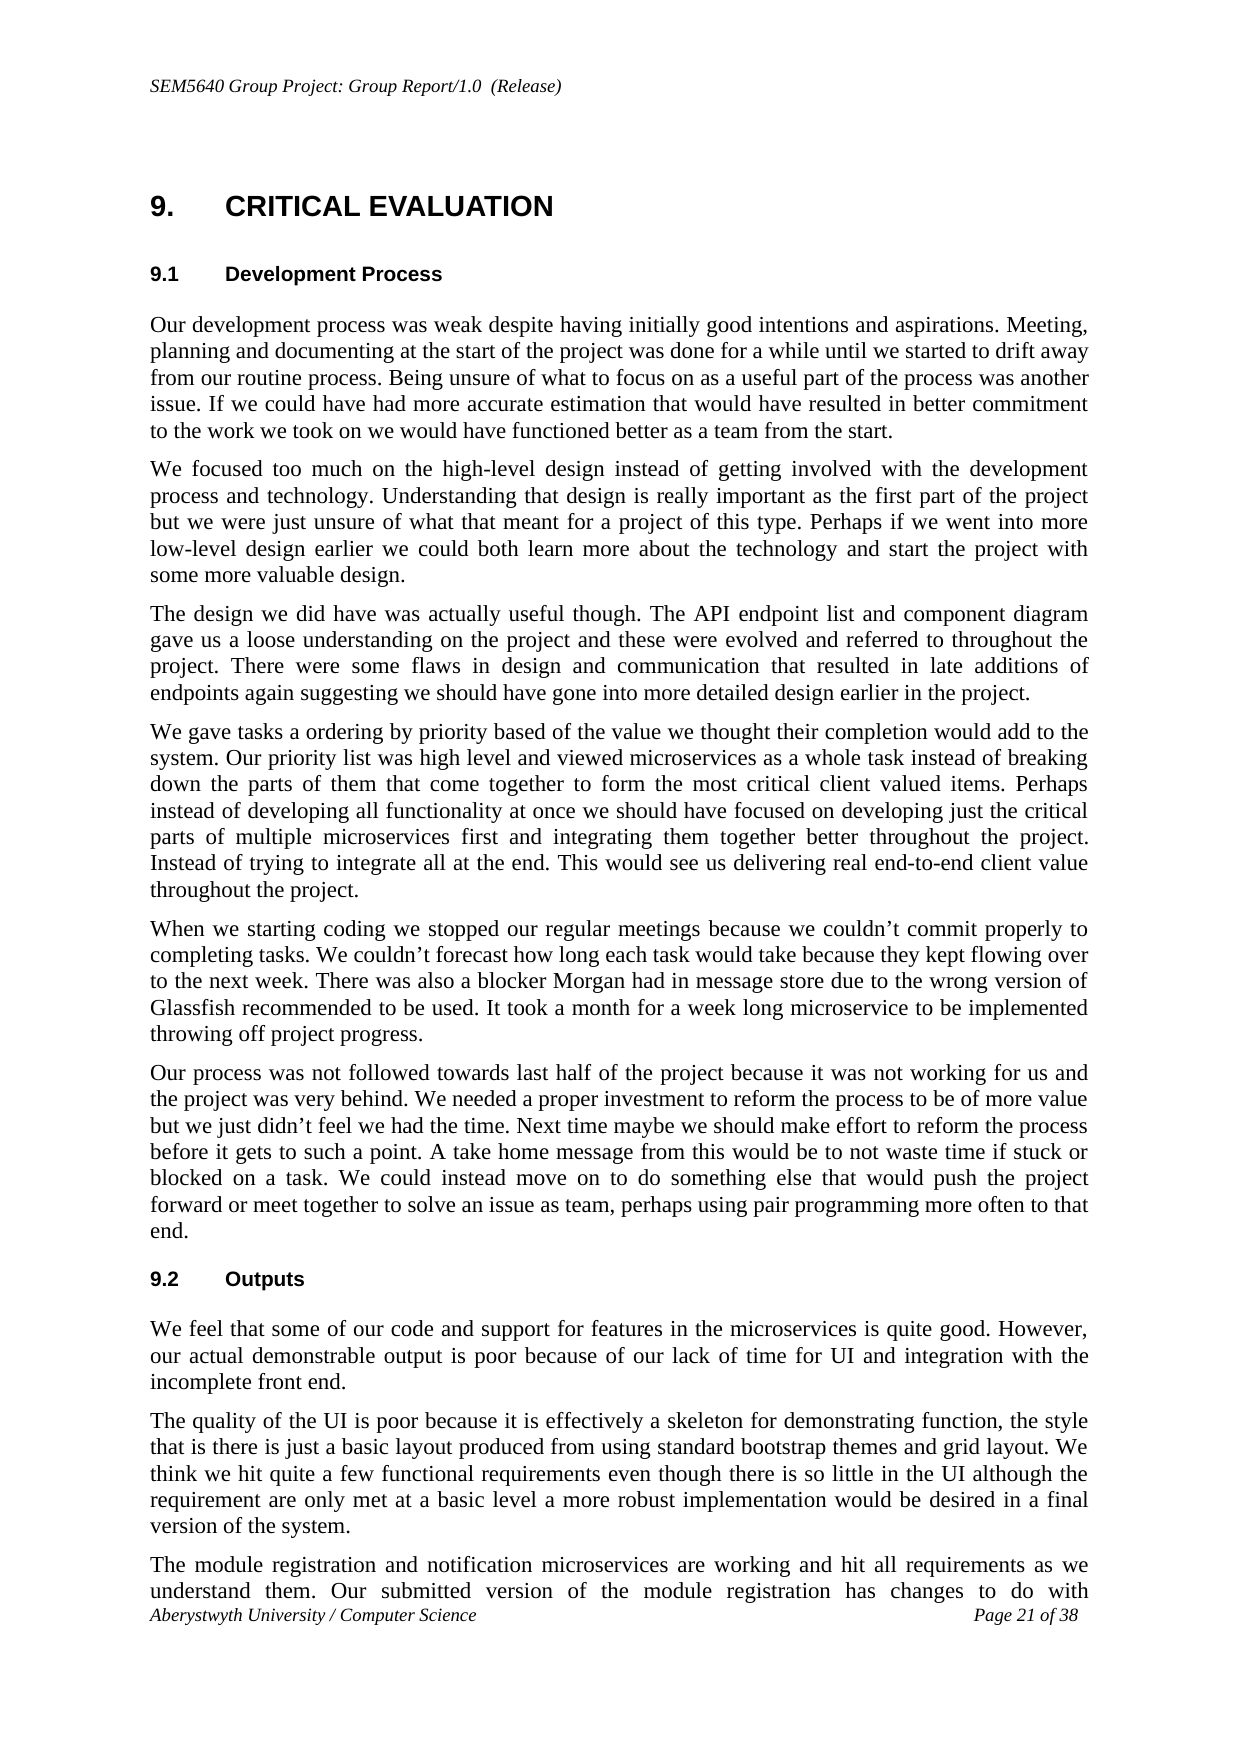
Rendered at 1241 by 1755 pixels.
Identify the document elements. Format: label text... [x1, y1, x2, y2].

text We feel that some of our code and support for features in the microservices is quite good. However, our actual demonstrable output is poor because of our lack of time for UI and integration with the incomplete front end. [150, 1315, 1090, 1394]
subtitle Development Process [150, 262, 1090, 286]
text Our process was not followed towards last half of the project because it was not working for us and the project was very behind. We needed a proper investment to reform the process to be of more value but we just didn’t feel we had the time. Next time maybe we should make effort to reform the process before it gets to such a point. A take home message from this would be to not waste time if stuck or blocked on a task. We could instead move on to do something else that would push the project forward or meet together to solve an issue as team, perhaps using pair programming more often to that end. [150, 1059, 1090, 1243]
text We gave tasks a ordering by priority based of the value we thought their completion would add to the system. Our priority list was high level and viewed microservices as a whole task instead of breaking down the parts of them that come together to form the most critical client valued items. Perhaps instead of developing all functionality at once we should have focused on developing just the critical parts of multiple microservices first and integrating them together better throughout the project. Instead of trying to integrate all at the end. This would see us delivering real end-to-end client value throughout the project. [150, 718, 1090, 902]
subtitle Outputs [150, 1266, 1090, 1290]
text The module registration and notification microservices are working and hit all requirements as we understand them. Our submitted version of the module registration has changes to do with [150, 1551, 1090, 1604]
text The design we did have was actually useful though. The API endpoint list and component diagram gave us a loose understanding on the project and these were evolved and referred to throughout the project. There were some flaws in design and communication that resulted in late additions of endpoints again suggesting we should have gone into more detailed design earlier in the project. [150, 600, 1090, 705]
text We focused too much on the high-level design instead of getting involved with the development process and technology. Understanding that design is really important as the first part of the project but we were just unsure of what that meant for a project of this type. Perhaps if we went into more low-level design earlier we could both learn more about the technology and start the project with some more valuable design. [150, 456, 1090, 587]
subtitle Critical Evaluation [150, 189, 1090, 223]
text When we starting coding we stopped our regular meetings because we couldn’t commit properly to completing tasks. We couldn’t forecast how long each task would take because they kept flowing over to the next week. There was also a blocker Morgan had in message store due to the wrong version of Glassfish recommended to be used. It took a month for a week long microservice to be implemented throwing off project progress. [150, 915, 1090, 1046]
text The quality of the UI is poor because it is effectively a skeleton for demonstrating function, the style that is there is just a basic layout produced from using standard bootstrap themes and grid layout. We think we hit quite a few functional requirements even though there is so little in the UI although the requirement are only met at a basic level a more robust implementation would be desired in a final version of the system. [150, 1407, 1090, 1539]
text Our development process was weak despite having initially good intentions and aspirations. Meeting, planning and documenting at the start of the project was done for a while until we started to drift away from our routine process. Being unsure of what to focus on as a useful part of the process was another issue. If we could have had more accurate estimation that would have resulted in better commitment to the work we took on we would have functioned better as a team from the start. [150, 311, 1090, 443]
